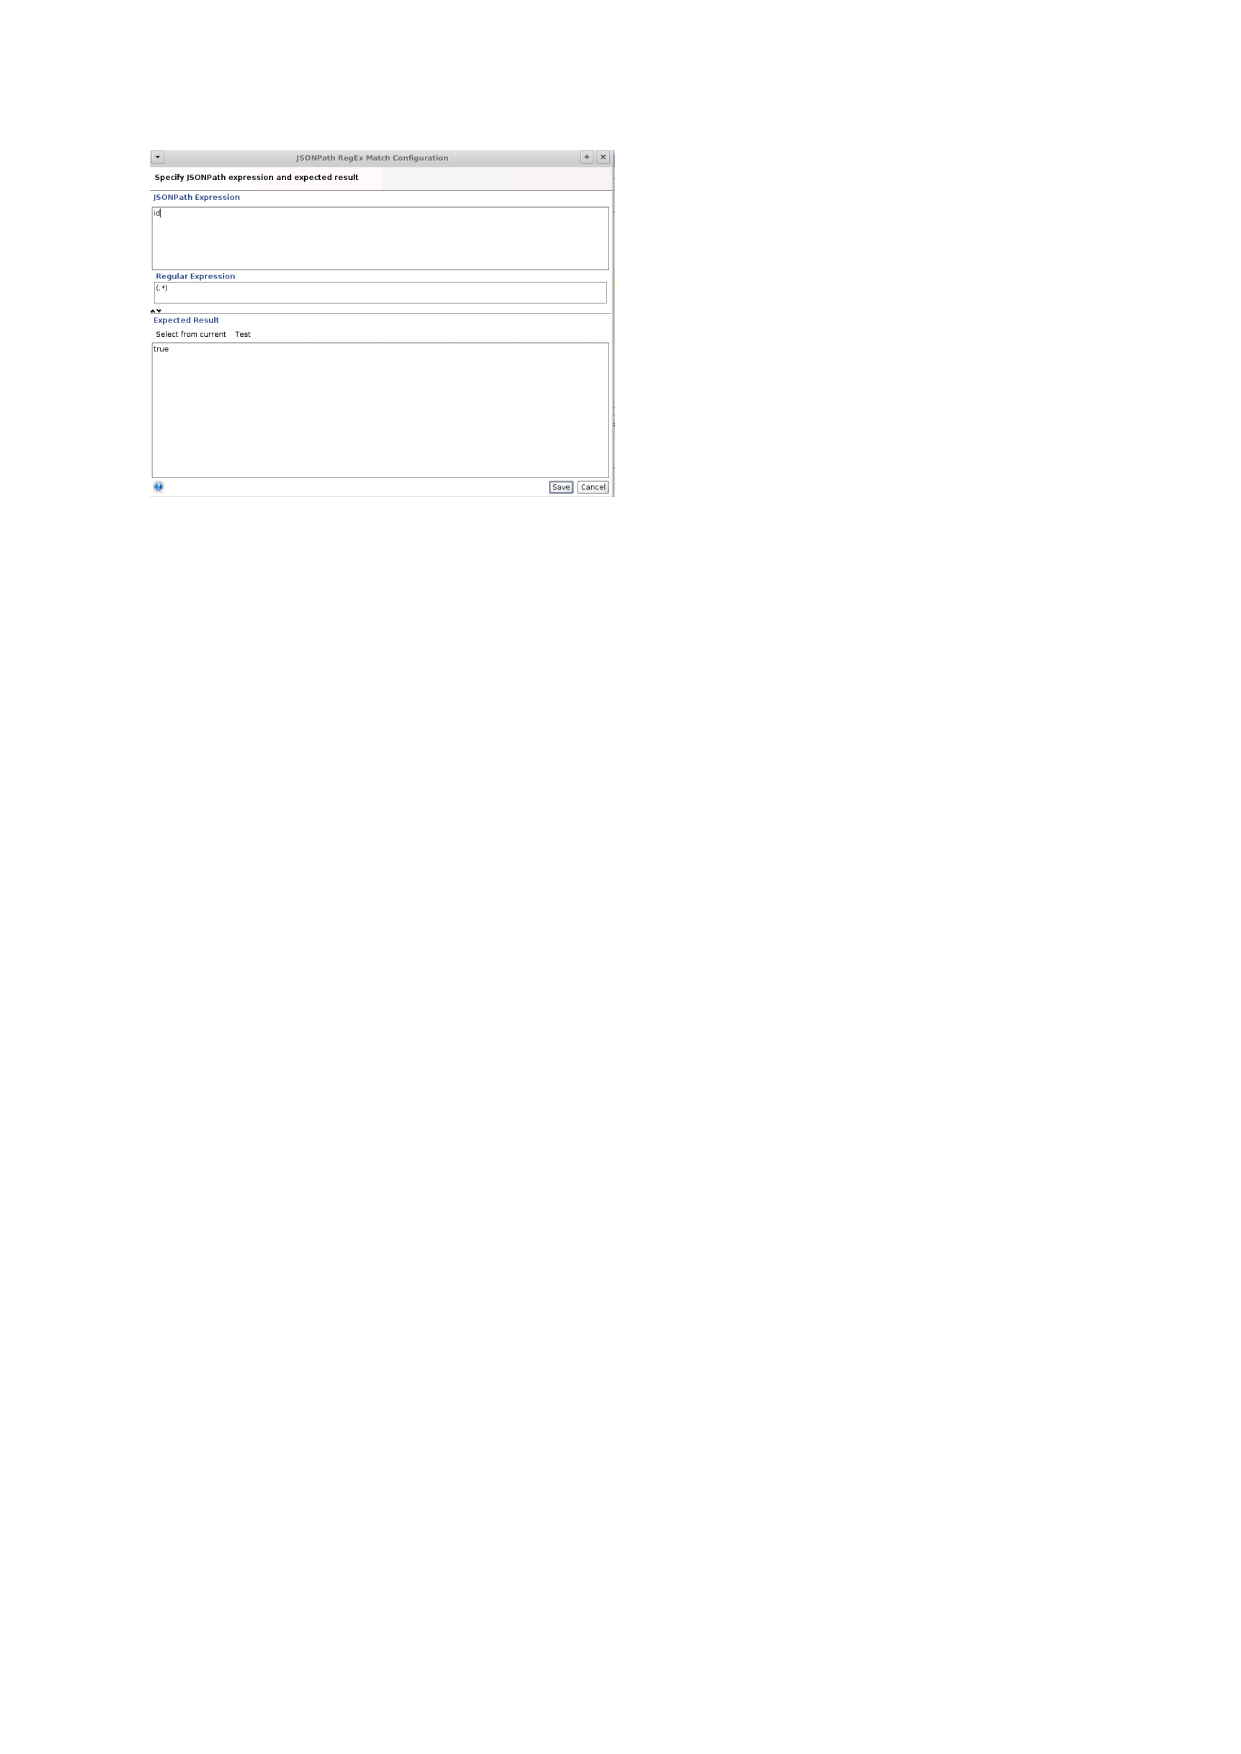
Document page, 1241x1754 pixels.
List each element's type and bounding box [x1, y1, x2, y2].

picture [150, 150, 615, 497]
